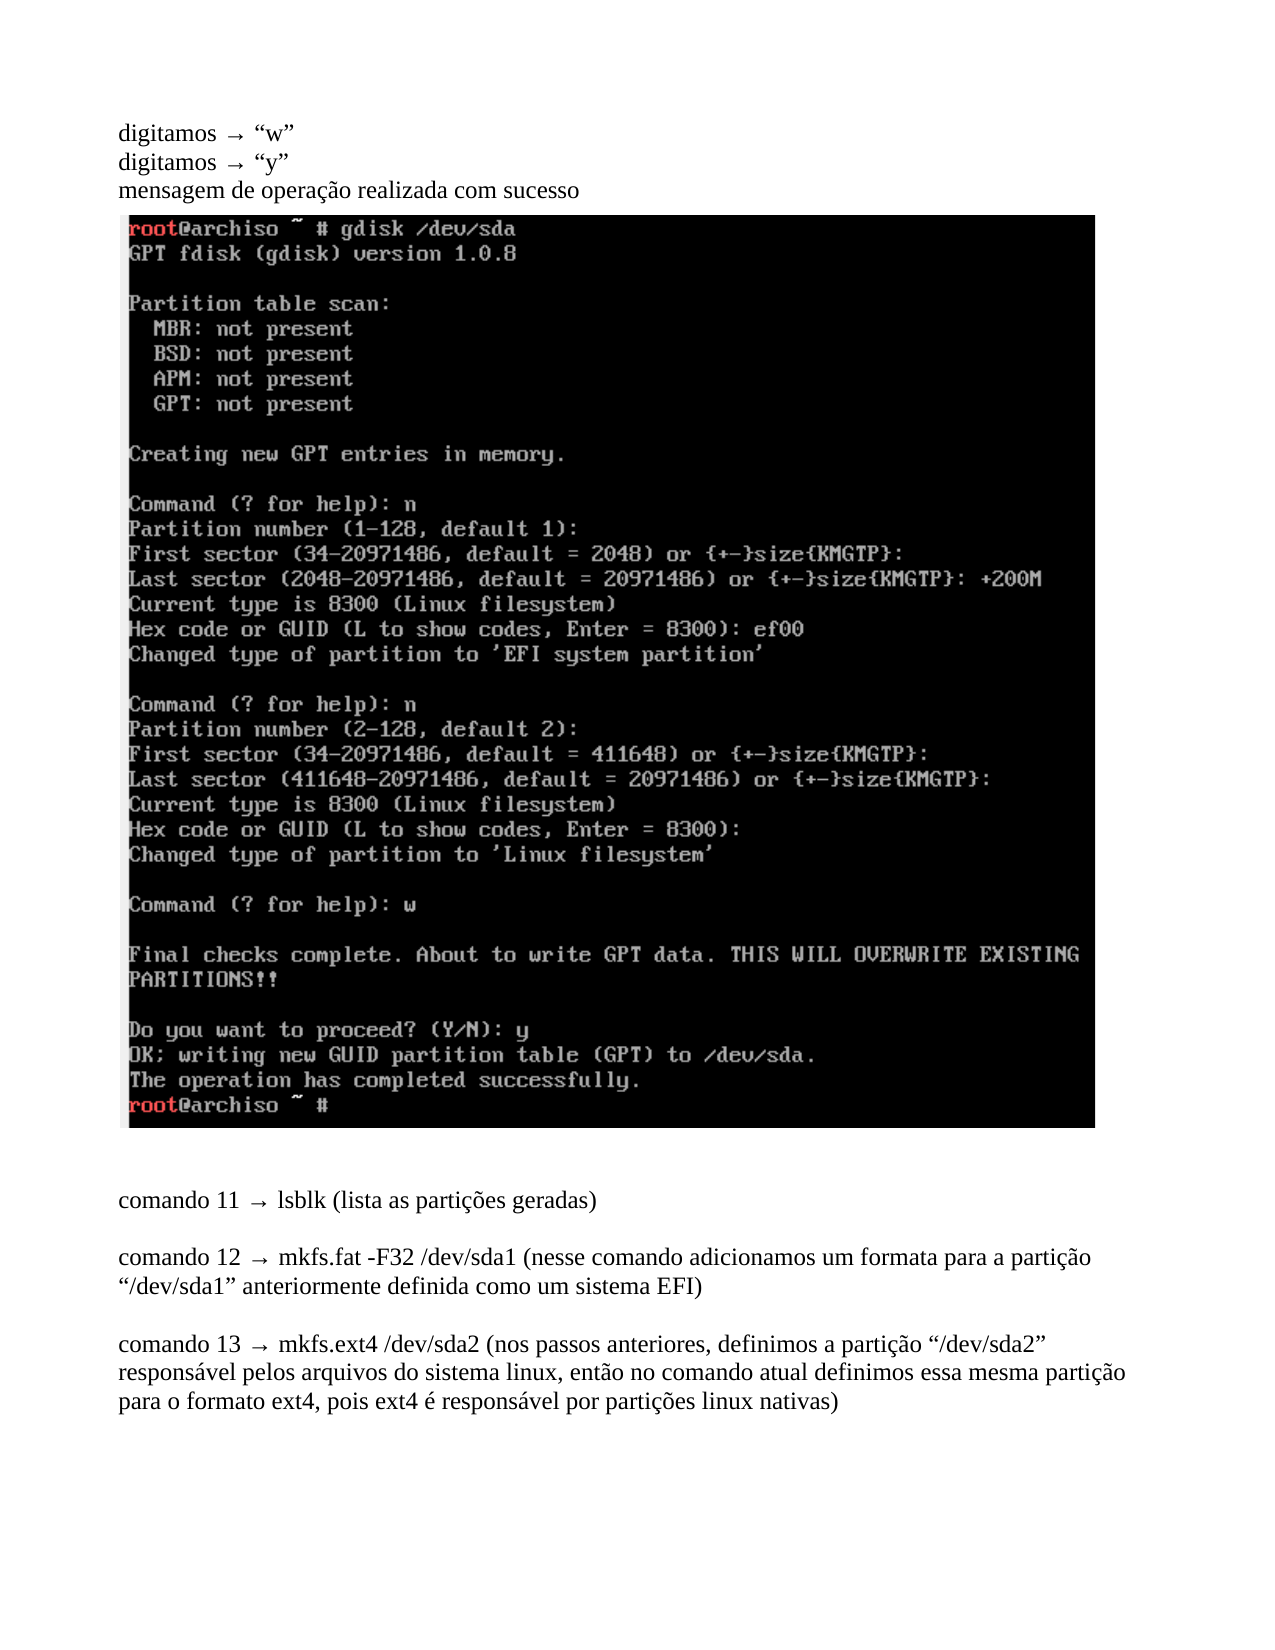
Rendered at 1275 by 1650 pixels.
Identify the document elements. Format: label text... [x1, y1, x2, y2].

text comando 12 → mkfs.fat -F32 /dev/sda1 (nesse comando adicionamos um formata para a partição “/dev/sda1” anteriormente definida como um sistema EFI) [118, 1242, 1157, 1300]
text digitamos → “w” [118, 118, 1157, 147]
text comando 13 → mkfs.ext4 /dev/sda2 (nos passos anteriores, definimos a partição “/dev/sda2” responsável pelos arquivos do sistema linux, então no comando atual definimos essa mesma partição para o formato ext4, pois ext4 é responsável por partições linux nativas) [118, 1329, 1157, 1415]
text comando 11 → lsblk (lista as partições geradas) [118, 1185, 1157, 1214]
text digitamos → “y” [118, 147, 1157, 176]
picture [120, 215, 1096, 1128]
text mensagem de operação realizada com sucesso [118, 176, 1157, 204]
